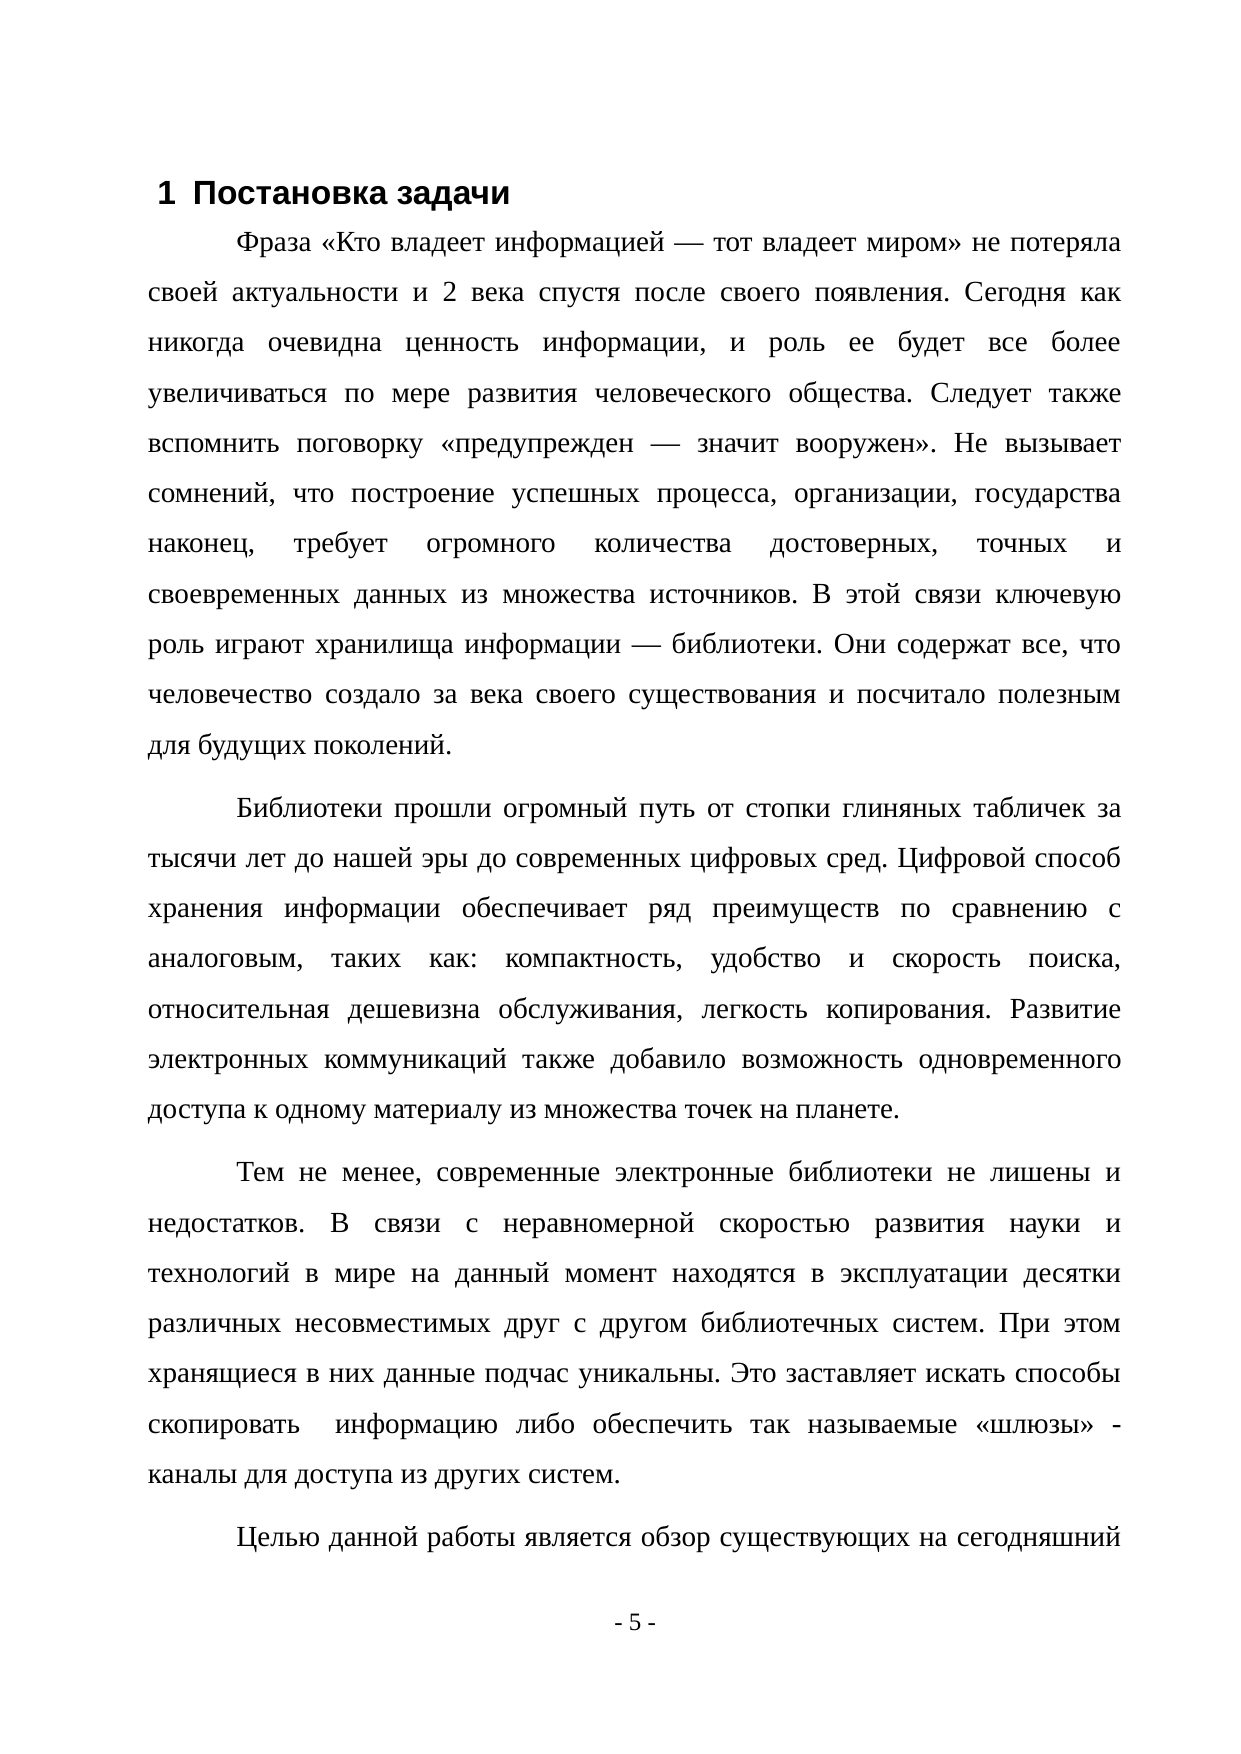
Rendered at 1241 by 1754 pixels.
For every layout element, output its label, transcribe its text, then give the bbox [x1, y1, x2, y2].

text Целью данной работы является обзор существующих на сегодняшний [148, 1519, 1122, 1553]
text Фраза «Кто владеет информацией — тот владеет миром» не потеряла своей актуальности и 2 века спустя после своего появления. Сегодня как никогда очевидна ценность информации, и роль ее будет все более увеличиваться по мере развития человеческого общества. Следует также вспомнить поговорку «предупрежден — значит вооружен». Не вызывает сомнений, что построение успешных процесса, организации, государства наконец, требует огромного количества достоверных, точных и своевременных данных из множества источников. В этой связи ключевую роль играют хранилища информации — библиотеки. Они содержат все, что человечество создало за века своего существования и посчитало полезным для будущих поколений. [148, 224, 1122, 760]
text Библиотеки прошли огромный путь от стопки глиняных табличек за тысячи лет до нашей эры до современных цифровых сред. Цифровой способ хранения информации обеспечивает ряд преимуществ по сравнению с аналоговым, таких как: компактность, удобство и скорость поиска, относительная дешевизна обслуживания, легкость копирования. Развитие электронных коммуникаций также добавило возможность одновременного доступа к одному материалу из множества точек на планете. [148, 790, 1122, 1125]
text Тем не менее, современные электронные библиотеки не лишены и недостатков. В связи с неравномерной скоростью развития науки и технологий в мире на данный момент находятся в эксплуатации десятки различных несовместимых друг с другом библиотечных систем. При этом хранящиеся в них данные подчас уникальны. Это заставляет искать способы скопировать информацию либо обеспечить так называемые «шлюзы» - каналы для доступа из других систем. [148, 1154, 1122, 1490]
subtitle Постановка задачи [148, 173, 1122, 211]
